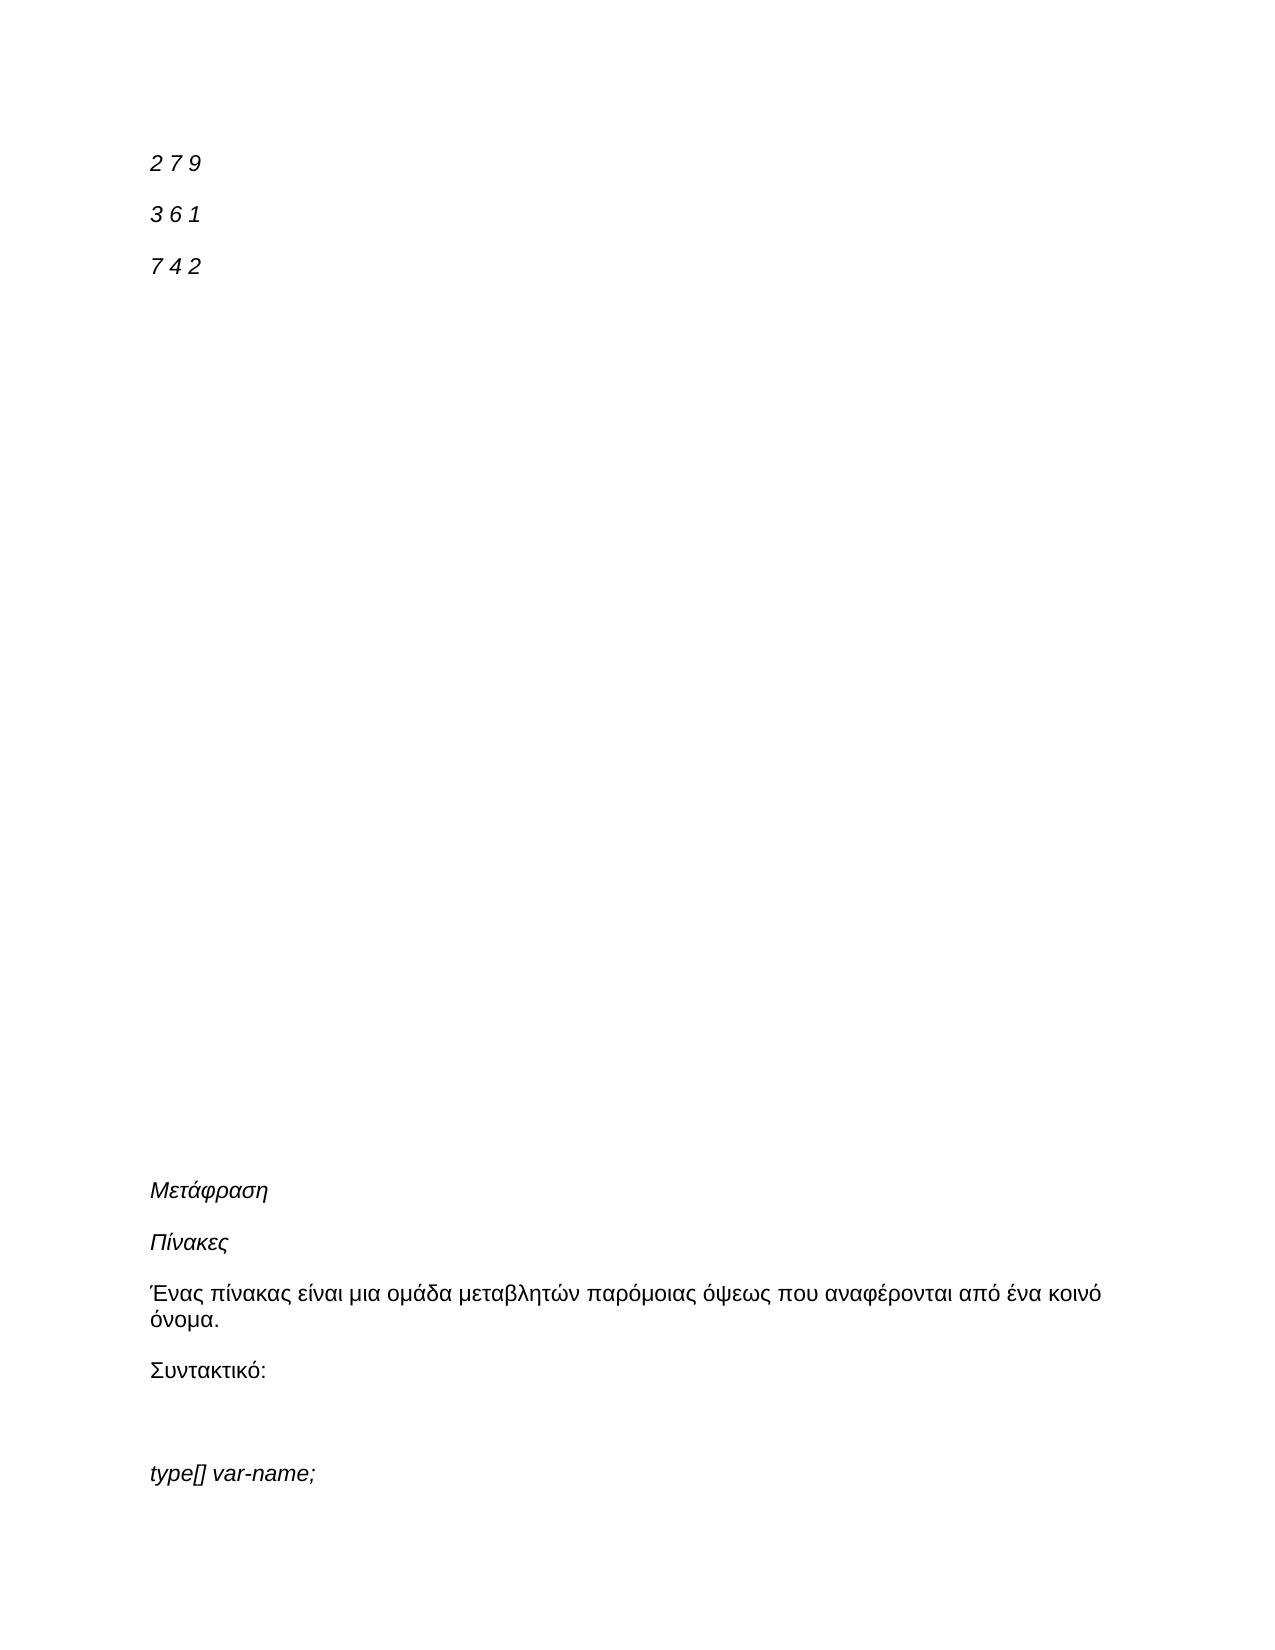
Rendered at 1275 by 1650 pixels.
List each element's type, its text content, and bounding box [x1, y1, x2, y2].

text type[] var-name; [150, 1460, 1125, 1487]
text 3 6 1 [150, 201, 1125, 228]
text 2 7 9 [150, 150, 1125, 176]
text Πίνακες [150, 1228, 1125, 1255]
text 7 4 2 [150, 253, 1125, 279]
text Ένας πίνακας είναι μια ομάδα μεταβλητών παρόμοιας όψεως που αναφέρονται από ένα κοινό όνομα. [150, 1280, 1125, 1332]
text Μετάφραση [150, 1177, 1125, 1203]
text Συντακτικό: [150, 1357, 1125, 1384]
